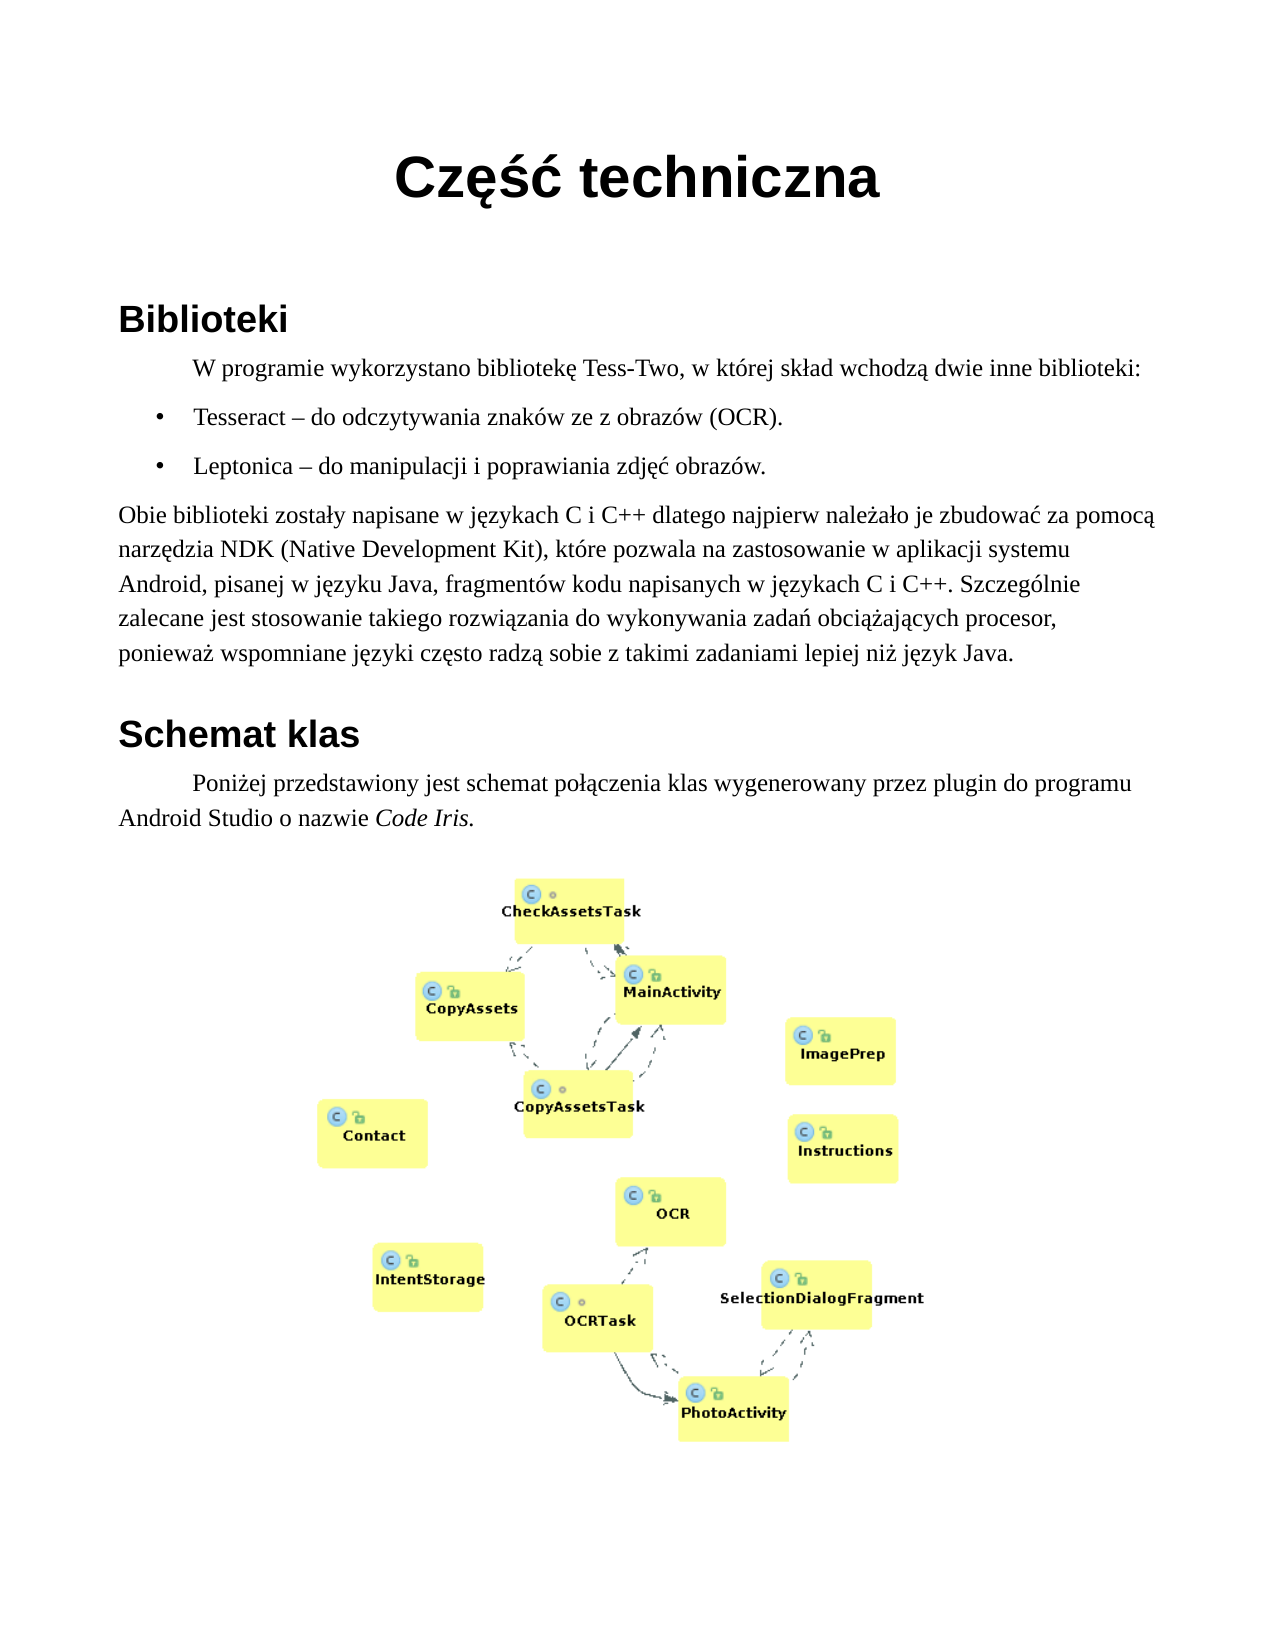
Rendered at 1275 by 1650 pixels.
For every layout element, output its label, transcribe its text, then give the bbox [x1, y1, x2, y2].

text Obie biblioteki zostały napisane w językach C i C++ dlatego najpierw należało je zbudować za pomocą narzędzia NDK (Native Development Kit), które pozwala na zastosowanie w aplikacji systemu Android, pisanej w języku Java, fragmentów kodu napisanych w językach C i C++. Szczególnie zalecane jest stosowanie takiego rozwiązania do wykonywania zadań obciążających procesor, ponieważ wspomniane języki często radzą sobie z takimi zadaniami lepiej niż język Java. [118, 500, 1157, 667]
subtitle Schemat klas [118, 712, 1157, 756]
text Poniżej przedstawiony jest schemat połączenia klas wygenerowany przez plugin do programu Android Studio o nazwie Code Iris. [118, 768, 1157, 831]
list Tesseract – do odczytywania znaków ze z obrazów (OCR). [156, 402, 1157, 431]
list Leptonica – do manipulacji i poprawiania zdjęć obrazów. [156, 451, 1157, 480]
text W programie wykorzystano bibliotekę Tess-Two, w której skład wchodzą dwie inne biblioteki: [118, 353, 1157, 382]
subtitle Biblioteki [118, 297, 1157, 340]
picture [272, 851, 1003, 1457]
title Część techniczna [118, 143, 1157, 210]
